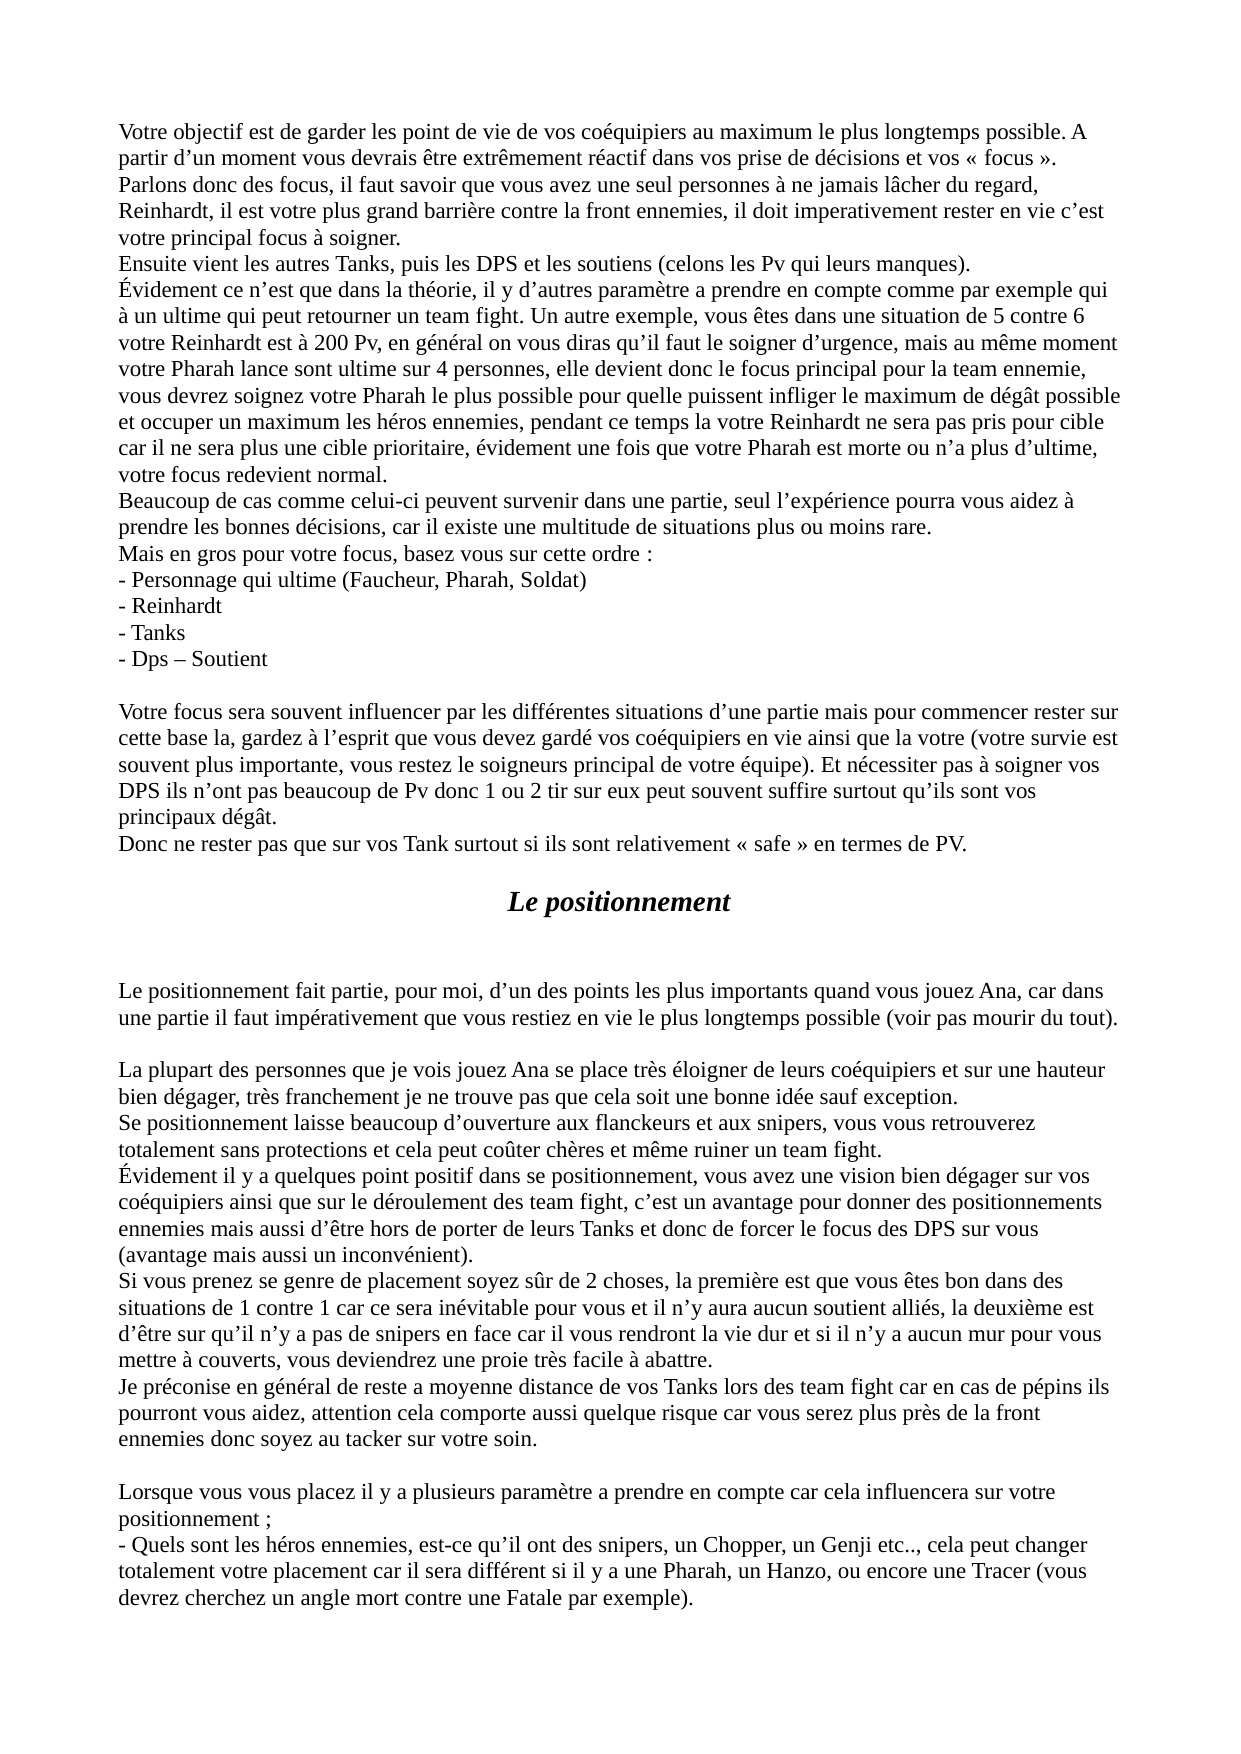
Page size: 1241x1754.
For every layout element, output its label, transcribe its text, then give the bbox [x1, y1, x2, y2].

text Beaucoup de cas comme celui-ci peuvent survenir dans une partie, seul l’expérience pourra vous aidez à prendre les bonnes décisions, car il existe une multitude de situations plus ou moins rare. [118, 487, 1122, 540]
text Lorsque vous vous placez il y a plusieurs paramètre a prendre en compte car cela influencera sur votre positionnement ; [118, 1478, 1122, 1531]
text Si vous prenez se genre de placement soyez sûr de 2 choses, la première est que vous êtes bon dans des situations de 1 contre 1 car ce sera inévitable pour vous et il n’y aura aucun soutient alliés, la deuxième est d’être sur qu’il n’y a pas de snipers en face car il vous rendront la vie dur et si il n’y a aucun mur pour vous mettre à couverts, vous deviendrez une proie très facile à abattre. [118, 1267, 1122, 1373]
text Évidement ce n’est que dans la théorie, il y d’autres paramètre a prendre en compte comme par exemple qui à un ultime qui peut retourner un team fight. Un autre exemple, vous êtes dans une situation de 5 contre 6 votre Reinhardt est à 200 Pv, en général on vous diras qu’il faut le soigner d’urgence, mais au même moment votre Pharah lance sont ultime sur 4 personnes, elle devient donc le focus principal pour la team ennemie, vous devrez soignez votre Pharah le plus possible pour quelle puissent infliger le maximum de dégât possible et occuper un maximum les héros ennemies, pendant ce temps la votre Reinhardt ne sera pas pris pour cible car il ne sera plus une cible prioritaire, évidement une fois que votre Pharah est morte ou n’a plus d’ultime, votre focus redevient normal. [118, 276, 1122, 487]
text Se positionnement laisse beaucoup d’ouverture aux flanckeurs et aux snipers, vous vous retrouverez totalement sans protections et cela peut coûter chères et même ruiner un team fight. [118, 1109, 1122, 1162]
text - Tanks [118, 619, 1122, 645]
text La plupart des personnes que je vois jouez Ana se place très éloigner de leurs coéquipiers et sur une hauteur bien dégager, très franchement je ne trouve pas que cela soit une bonne idée sauf exception. [118, 1057, 1122, 1109]
text Le positionnement [118, 884, 1122, 918]
text Votre focus sera souvent influencer par les différentes situations d’une partie mais pour commencer rester sur cette base la, gardez à l’esprit que vous devez gardé vos coéquipiers en vie ainsi que la votre (votre survie est souvent plus importante, vous restez le soigneurs principal de votre équipe). Et nécessiter pas à soigner vos DPS ils n’ont pas beaucoup de Pv donc 1 ou 2 tir sur eux peut souvent suffire surtout qu’ils sont vos principaux dégât. [118, 698, 1122, 830]
text Je préconise en général de reste a moyenne distance de vos Tanks lors des team fight car en cas de pépins ils pourront vous aidez, attention cela comporte aussi quelque risque car vous serez plus près de la front ennemies donc soyez au tacker sur votre soin. [118, 1373, 1122, 1452]
text - Quels sont les héros ennemies, est-ce qu’il ont des snipers, un Chopper, un Genji etc.., cela peut changer totalement votre placement car il sera différent si il y a une Pharah, un Hanzo, ou encore une Tracer (vous devrez cherchez un angle mort contre une Fatale par exemple). [118, 1531, 1122, 1610]
text Donc ne rester pas que sur vos Tank surtout si ils sont relativement « safe » en termes de PV. [118, 830, 1122, 856]
text - Reinhardt [118, 592, 1122, 619]
text Parlons donc des focus, il faut savoir que vous avez une seul personnes à ne jamais lâcher du regard, Reinhardt, il est votre plus grand barrière contre la front ennemies, il doit imperativement rester en vie c’est votre principal focus à soigner. [118, 171, 1122, 250]
text Le positionnement fait partie, pour moi, d’un des points les plus importants quand vous jouez Ana, car dans une partie il faut impérativement que vous restiez en vie le plus longtemps possible (voir pas mourir du tout). [118, 977, 1122, 1030]
text Votre objectif est de garder les point de vie de vos coéquipiers au maximum le plus longtemps possible. A partir d’un moment vous devrais être extrêmement réactif dans vos prise de décisions et vos « focus ». [118, 118, 1122, 171]
text - Dps – Soutient [118, 645, 1122, 672]
text Mais en gros pour votre focus, basez vous sur cette ordre : [118, 540, 1122, 566]
text Ensuite vient les autres Tanks, puis les DPS et les soutiens (celons les Pv qui leurs manques). [118, 250, 1122, 276]
text - Personnage qui ultime (Faucheur, Pharah, Soldat) [118, 566, 1122, 592]
text Évidement il y a quelques point positif dans se positionnement, vous avez une vision bien dégager sur vos coéquipiers ainsi que sur le déroulement des team fight, c’est un avantage pour donner des positionnements ennemies mais aussi d’être hors de porter de leurs Tanks et donc de forcer le focus des DPS sur vous (avantage mais aussi un inconvénient). [118, 1162, 1122, 1267]
